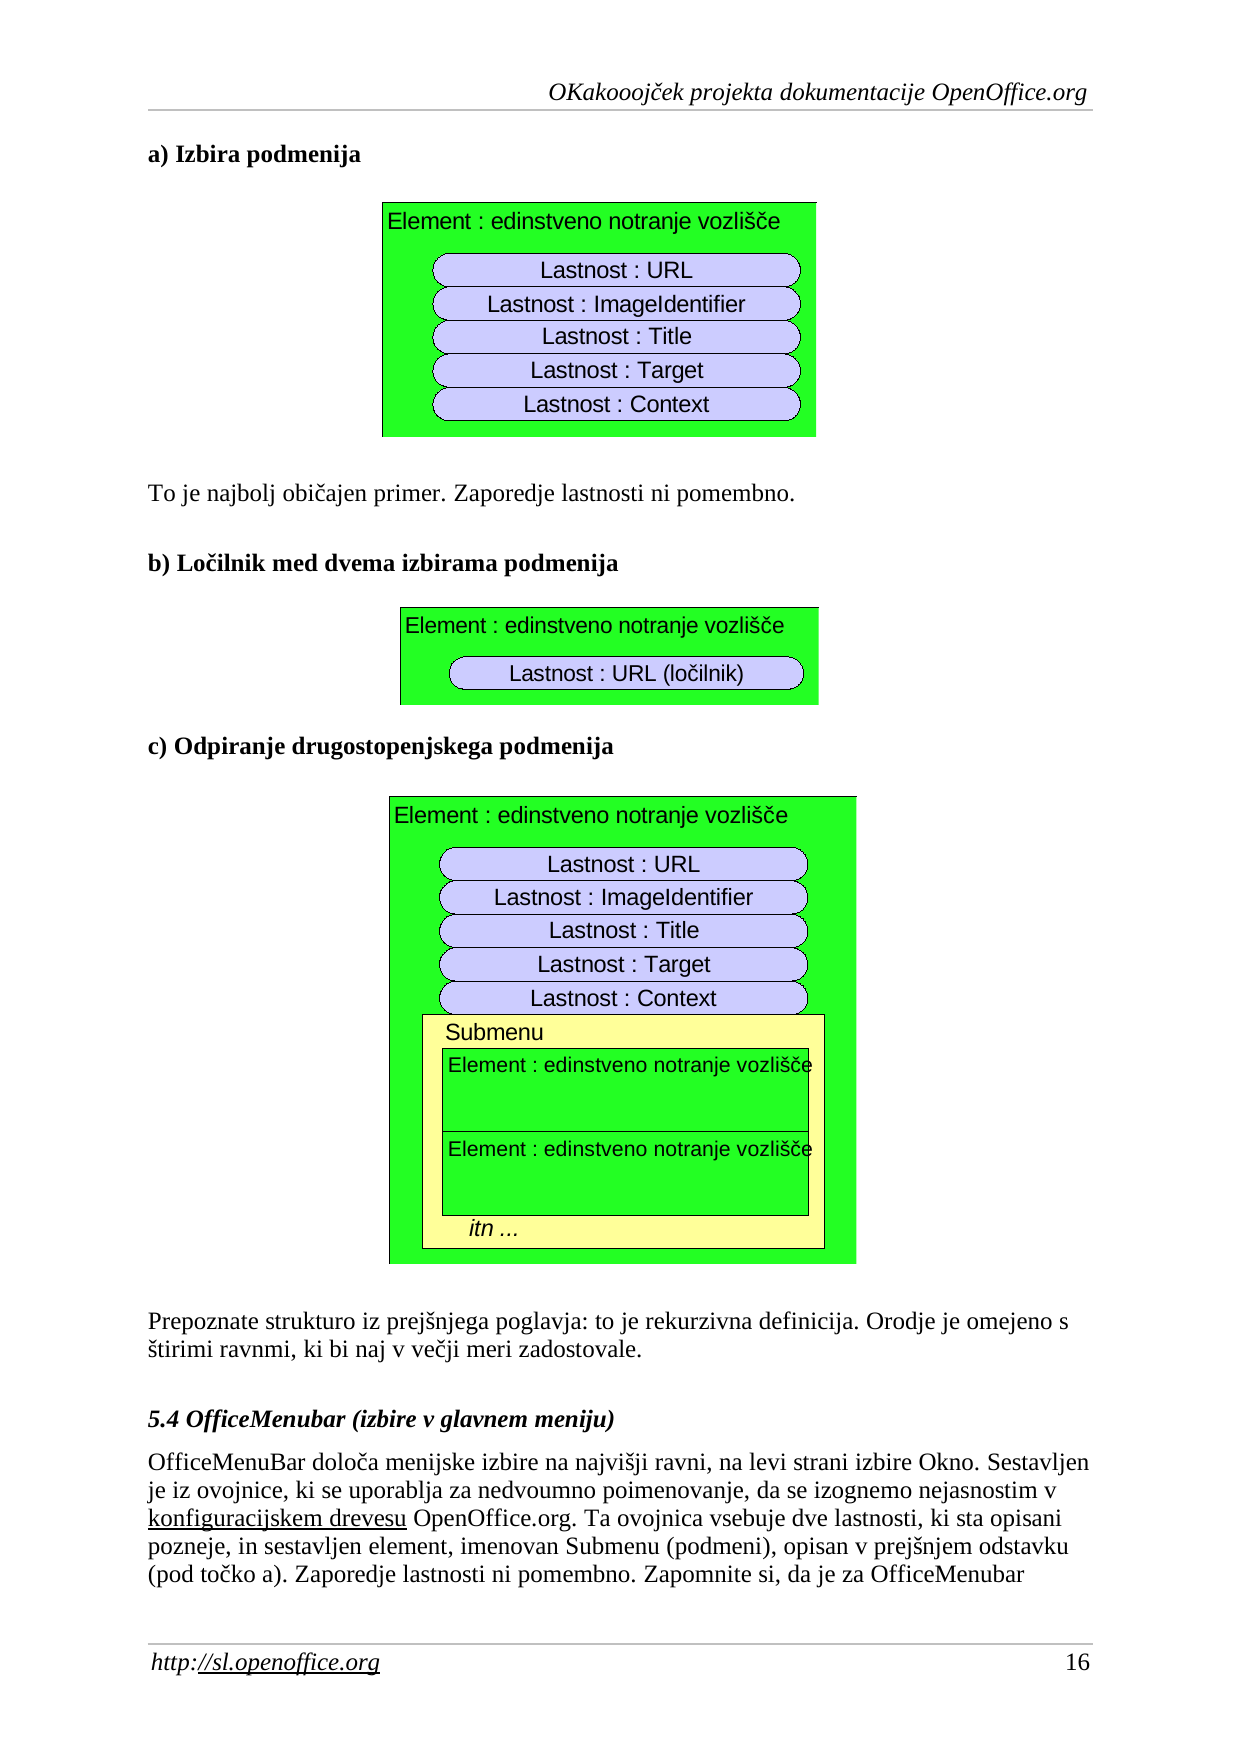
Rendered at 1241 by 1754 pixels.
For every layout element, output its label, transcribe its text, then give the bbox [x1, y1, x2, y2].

text Prepoznate strukturo iz prejšnjega poglavja: to je rekurzivna definicija. Orodje je omejeno s štirimi ravnmi, ki bi naj v večji meri zadostovale. [148, 1307, 1093, 1363]
subtitle OfficeMenubar (izbire v glavnem meniju) [148, 1405, 1093, 1433]
text b) Ločilnik med dvema izbirama podmenija [148, 549, 1093, 577]
text OfficeMenuBar določa menijske izbire na najvišji ravni, na levi strani izbire Okno. Sestavljen je iz ovojnice, ki se uporablja za nedvoumno poimenovanje, da se izognemo nejasnostim v konfiguracijskem drevesu OpenOffice.org. Ta ovojnica vsebuje dve lastnosti, ki sta opisani pozneje, in sestavljen element, imenovan Submenu (podmeni), opisan v prejšnjem odstavku (pod točko a). Zaporedje lastnosti ni pomembno. Zapomnite si, da je za OfficeMenubar [148, 1448, 1093, 1588]
text a) Izbira podmenija [148, 140, 1093, 168]
text To je najbolj običajen primer. Zaporedje lastnosti ni pomembno. [148, 478, 1093, 507]
text c) Odpiranje drugostopenjskega podmenija [148, 732, 1093, 760]
